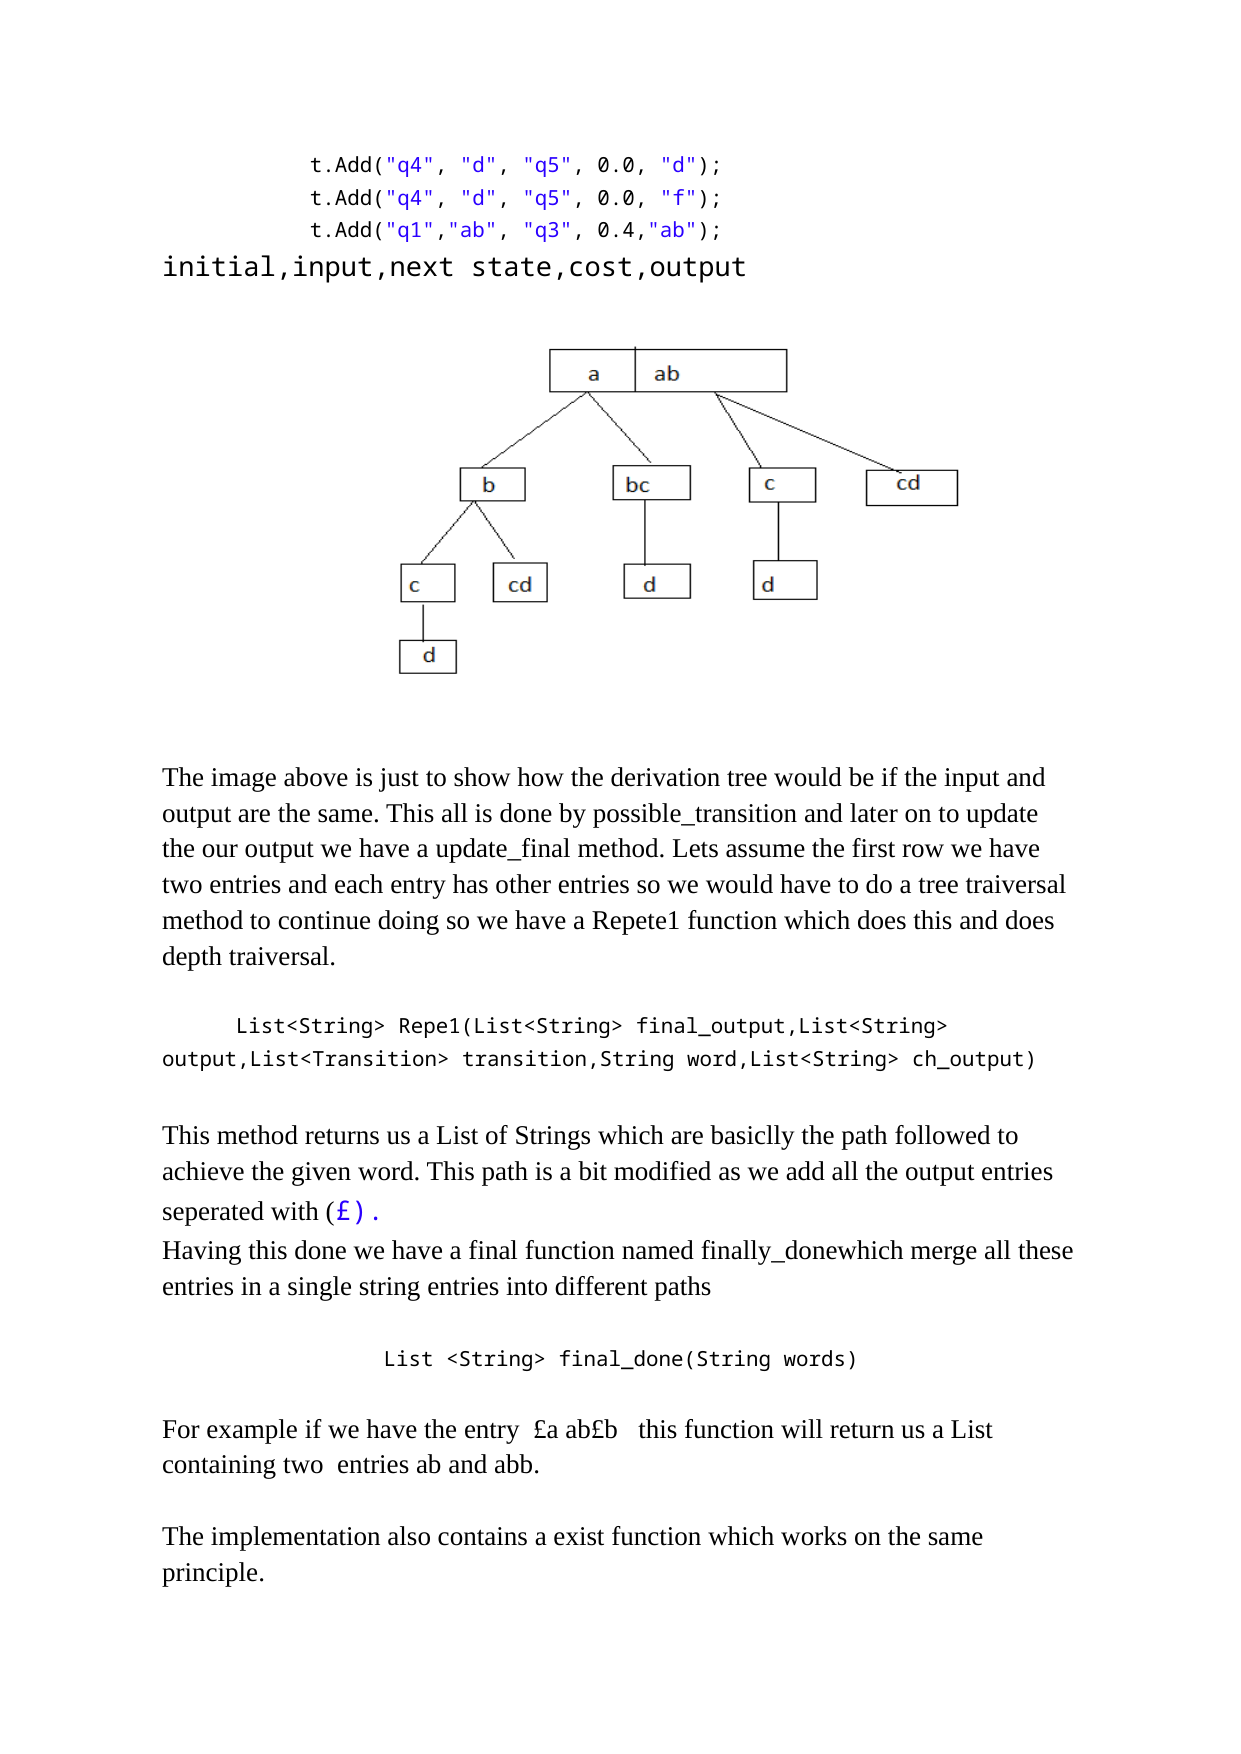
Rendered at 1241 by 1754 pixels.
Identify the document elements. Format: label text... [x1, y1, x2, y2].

text List<String> Repe1(List<String> final_output,List<String> output,List<Transition> transition,String word,List<String> ch_output) [162, 1008, 1078, 1072]
text t.Add("q4", "d", "q5", 0.0, "f"); [162, 183, 1078, 211]
text t.Add("q4", "d", "q5", 0.0, "d"); [162, 150, 1078, 178]
text t.Add("q1","ab", "q3", 0.4,"ab"); [162, 215, 1078, 244]
text For example if we have the entry £a ab£b this function will return us a List containing two entries ab and abb. [162, 1413, 1078, 1480]
text Having this done we have a final function named finally_donewhich merge all these entries in a single string entries into different paths [162, 1234, 1078, 1301]
text List <String> final_done(String words) [162, 1341, 1078, 1372]
text The image above is just to show how the derivation tree would be if the input and output are the same. This all is done by possible_transition and later on to update the our output we have a update_final method. Lets assume the first row we have two entries and each entry has other entries so we would have to do a tree traiversal method to continue doing so we have a Repete1 function which does this and does depth traiversal. [162, 761, 1078, 971]
text initial,input,next state,cost,output [162, 248, 1078, 285]
text This method returns us a List of Strings which are basiclly the path followed to achieve the given word. This path is a bit modified as we add all the output entries seperated with (£). [162, 1119, 1078, 1228]
text The implementation also contains a exist function which works on the same principle. [162, 1520, 1078, 1587]
